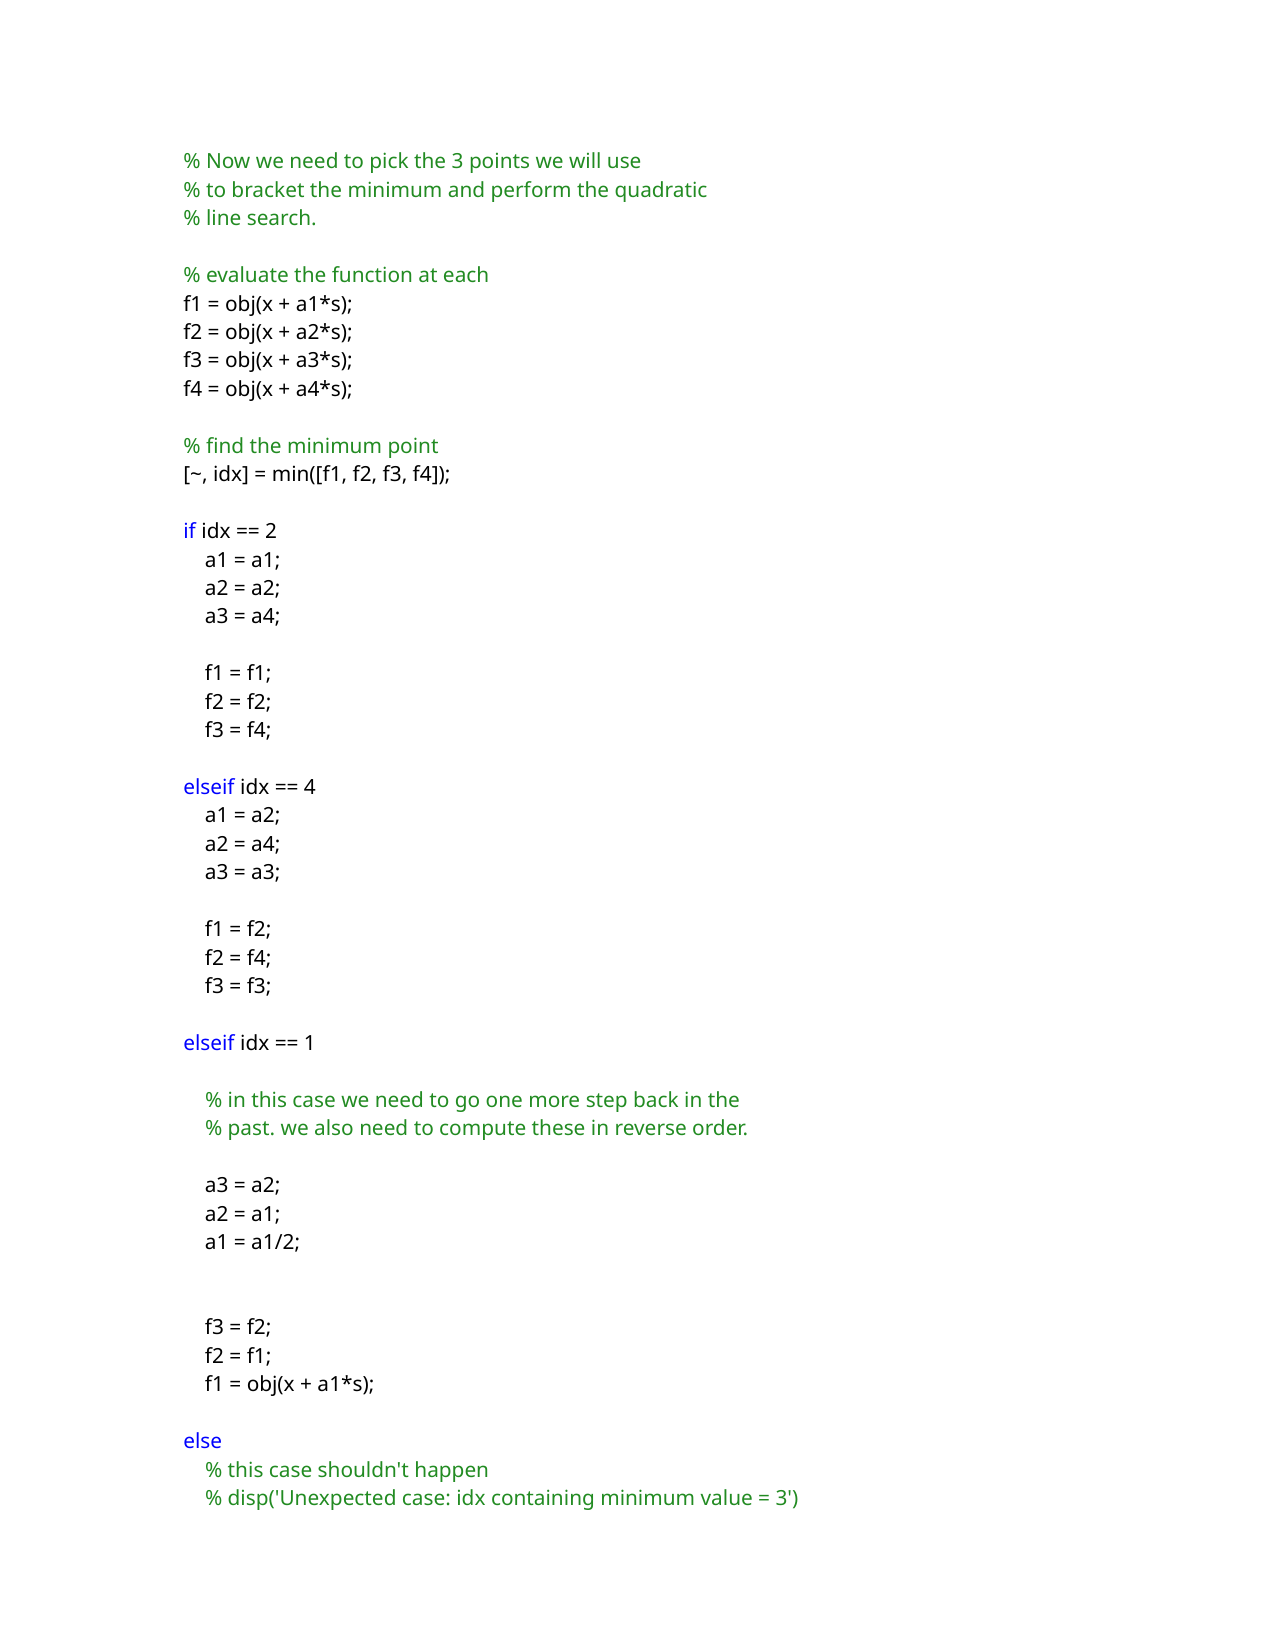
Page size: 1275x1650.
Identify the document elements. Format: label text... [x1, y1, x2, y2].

text f3 = f3; [118, 971, 1157, 1000]
text f4 = obj(x + a4*s); [118, 374, 1157, 402]
text else [118, 1426, 1157, 1455]
text a2 = a1; [118, 1199, 1157, 1227]
text a1 = a2; [118, 801, 1157, 829]
text % find the minimum point [118, 431, 1157, 459]
text a3 = a3; [118, 857, 1157, 886]
text f1 = obj(x + a1*s); [118, 289, 1157, 317]
text % this case shouldn't happen [118, 1455, 1157, 1483]
text a3 = a4; [118, 602, 1157, 630]
text f2 = obj(x + a2*s); [118, 317, 1157, 346]
text % past. we also need to compute these in reverse order. [118, 1113, 1157, 1142]
text if idx == 2 [118, 516, 1157, 545]
text % disp('Unexpected case: idx containing minimum value = 3') [118, 1483, 1157, 1512]
text a1 = a1/2; [118, 1227, 1157, 1256]
text % Now we need to pick the 3 points we will use [118, 147, 1157, 175]
text a3 = a2; [118, 1170, 1157, 1199]
text a2 = a4; [118, 829, 1157, 857]
text f3 = f4; [118, 715, 1157, 744]
text f2 = f2; [118, 687, 1157, 715]
text elseif idx == 4 [118, 772, 1157, 801]
text f1 = f2; [118, 914, 1157, 943]
text f2 = f1; [118, 1341, 1157, 1369]
text f3 = obj(x + a3*s); [118, 346, 1157, 374]
text % in this case we need to go one more step back in the [118, 1085, 1157, 1113]
text % evaluate the function at each [118, 260, 1157, 289]
text f1 = obj(x + a1*s); [118, 1369, 1157, 1398]
text a1 = a1; [118, 545, 1157, 573]
text a2 = a2; [118, 573, 1157, 602]
text [~, idx] = min([f1, f2, f3, f4]); [118, 459, 1157, 488]
text f2 = f4; [118, 943, 1157, 971]
text % line search. [118, 203, 1157, 232]
text f1 = f1; [118, 658, 1157, 687]
text elseif idx == 1 [118, 1028, 1157, 1057]
text f3 = f2; [118, 1312, 1157, 1341]
text % to bracket the minimum and perform the quadratic [118, 175, 1157, 203]
